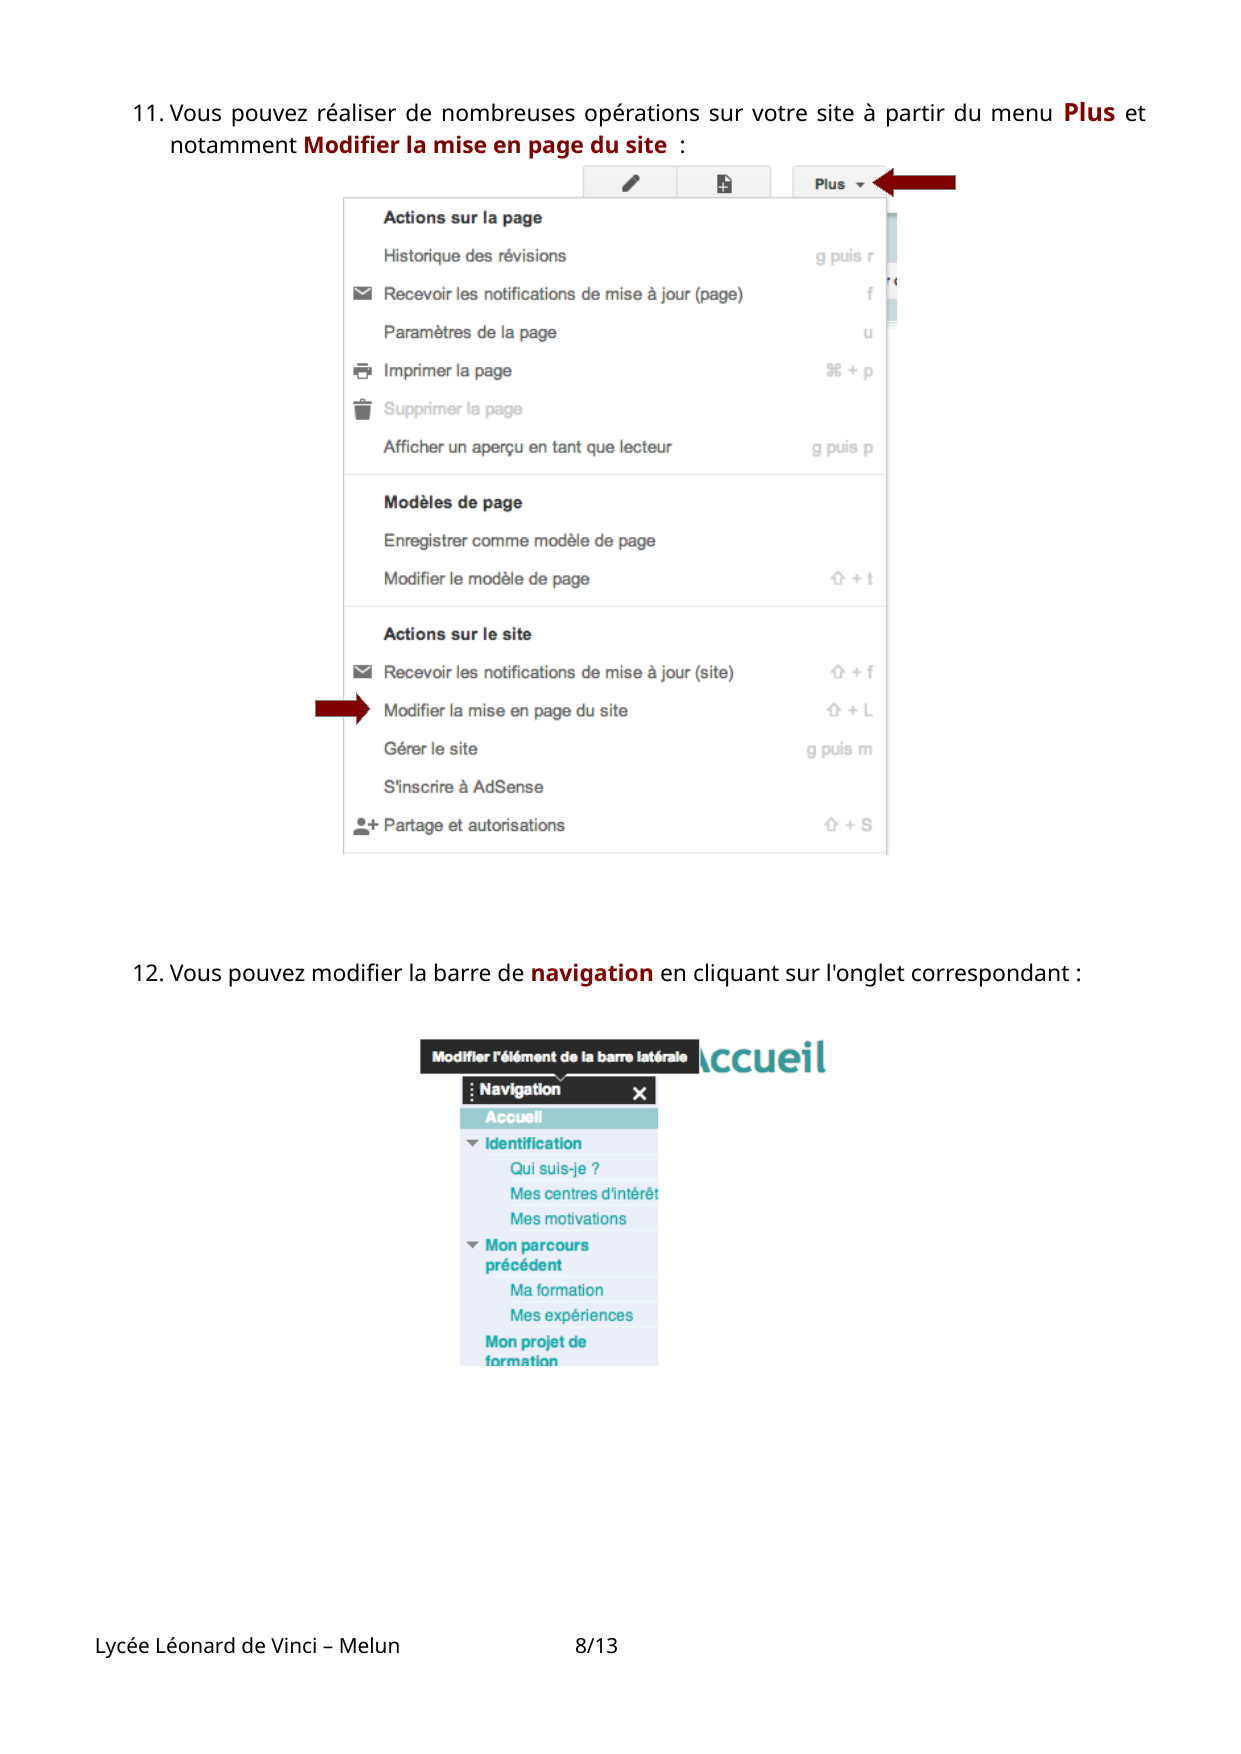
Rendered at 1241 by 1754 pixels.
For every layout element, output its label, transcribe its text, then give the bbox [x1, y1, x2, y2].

picture [407, 1022, 834, 1366]
picture [343, 159, 898, 855]
list Vous pouvez modifier la barre de navigation en cliquant sur l'onglet correspondant : [132, 957, 1146, 988]
list Vous pouvez réaliser de nombreuses opérations sur votre site à partir du menu Plus et notamment Modifier la mise en page du site : [132, 94, 1146, 160]
